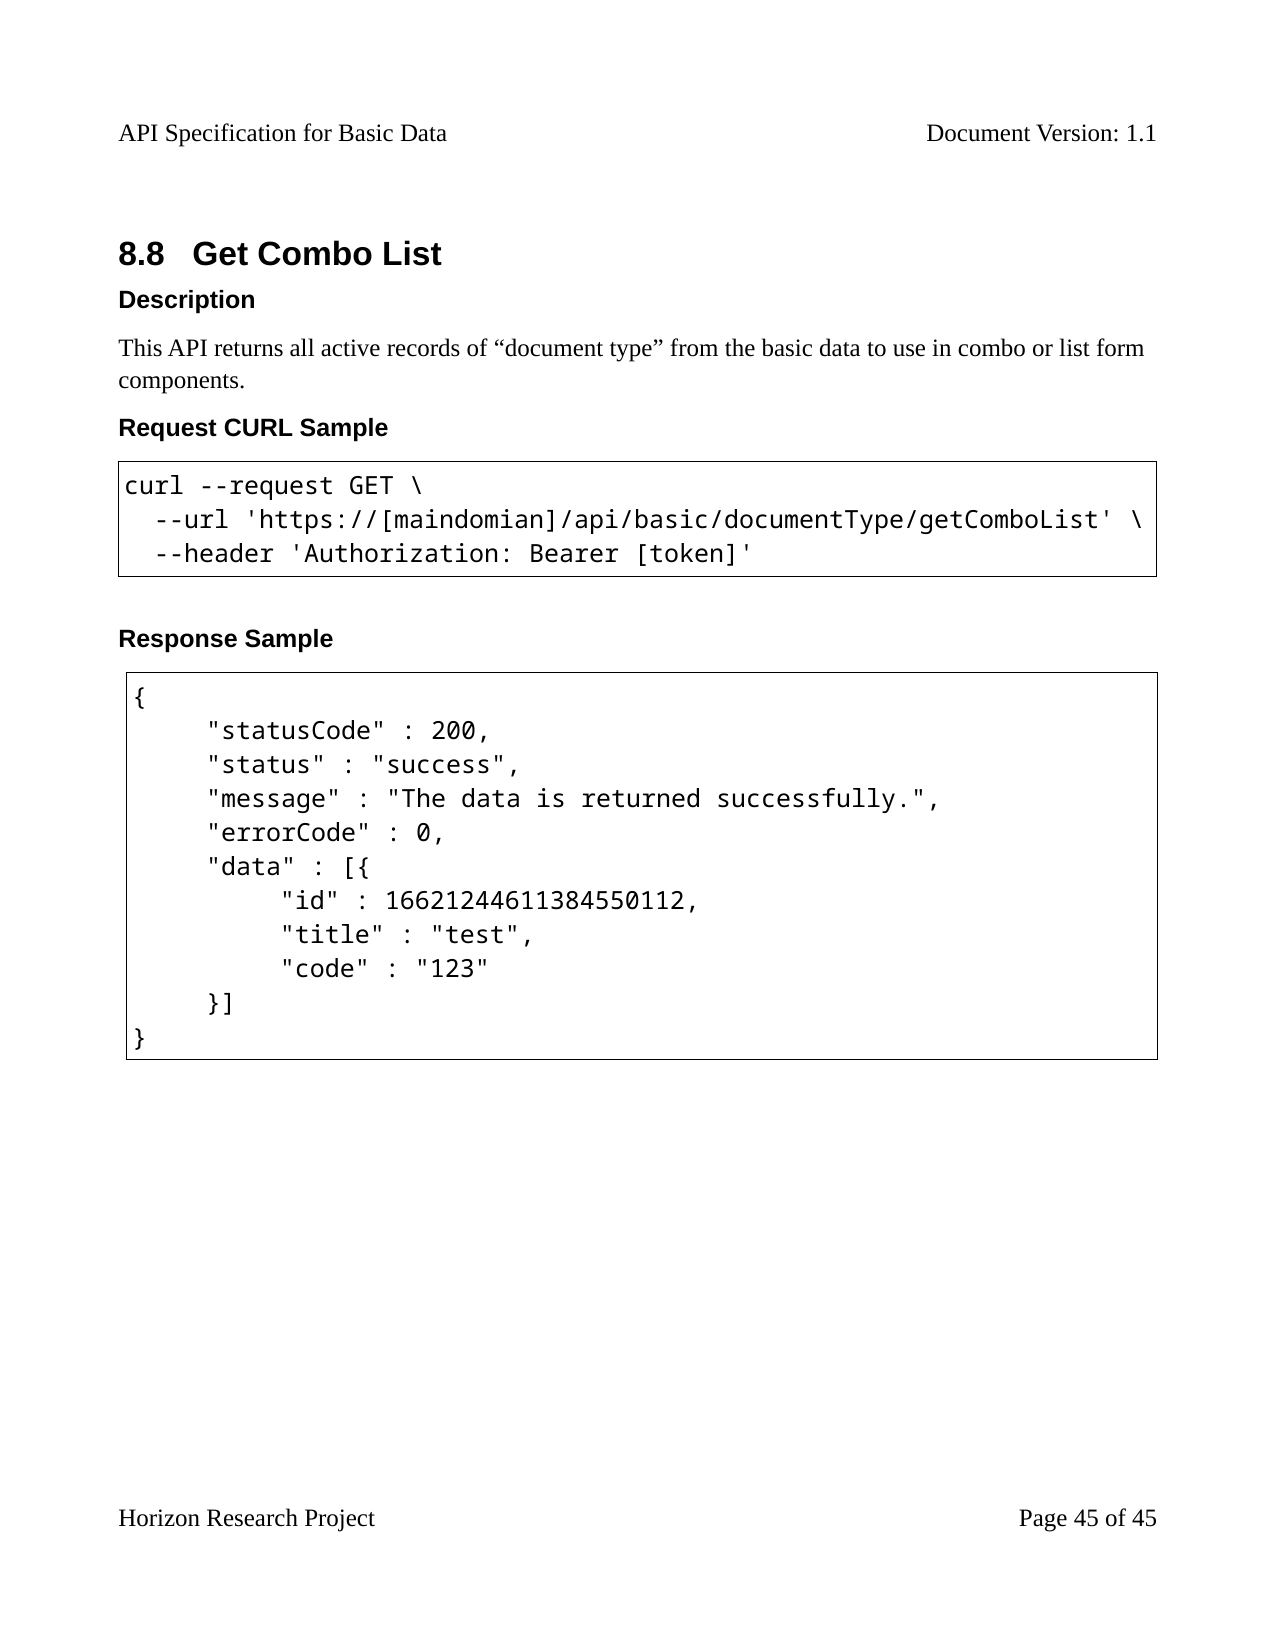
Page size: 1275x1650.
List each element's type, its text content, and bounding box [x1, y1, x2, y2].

subtitle Get Combo List [118, 234, 1157, 272]
text Request CURL Sample [118, 413, 1157, 442]
table_header curl --request GET \ --url 'https://[maindomian]/api/basic/documentType/getComboList' \ --header 'Authorization: Bearer [token]' [119, 462, 1156, 576]
text This API returns all active records of “document type” from the basic data to use in combo or list form components. [118, 333, 1157, 394]
text Description [118, 285, 1157, 314]
text Response Sample [118, 624, 1157, 653]
table_header { "statusCode" : 200, "status" : "success", "message" : "The data is returned successfully.", "errorCode" : 0, "data" : [{ "id" : 16621244611384550112, "title" : "test", "code" : "123" }] } [127, 673, 1157, 1059]
